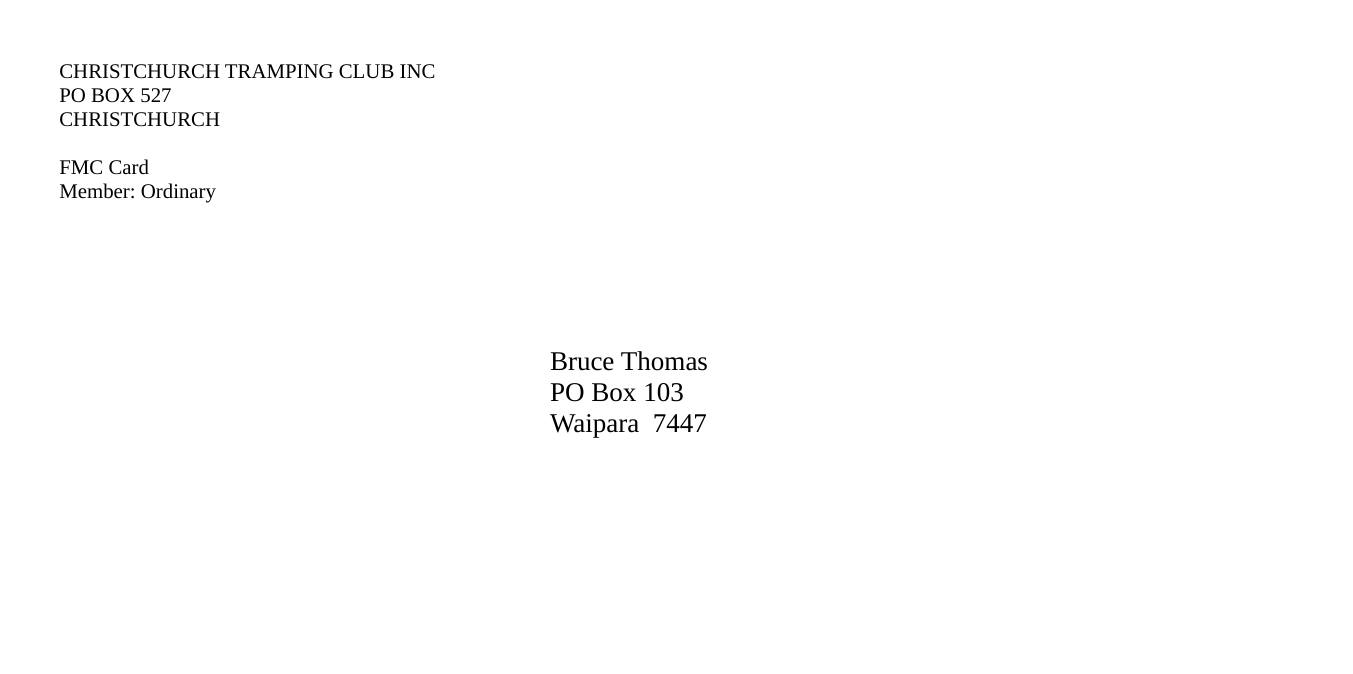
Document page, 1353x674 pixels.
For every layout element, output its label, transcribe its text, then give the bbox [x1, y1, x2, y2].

text CHRISTCHURCH TRAMPING CLUB INC [59, 59, 1293, 83]
text Waipara 7447 [550, 407, 1293, 438]
text CHRISTCHURCH [59, 107, 1293, 131]
text PO BOX 527 [59, 83, 1293, 107]
text Member: Ordinary [59, 179, 1293, 203]
text Bruce Thomas [550, 345, 1293, 376]
text FMC Card [59, 155, 1293, 179]
text PO Box 103 [550, 376, 1293, 407]
